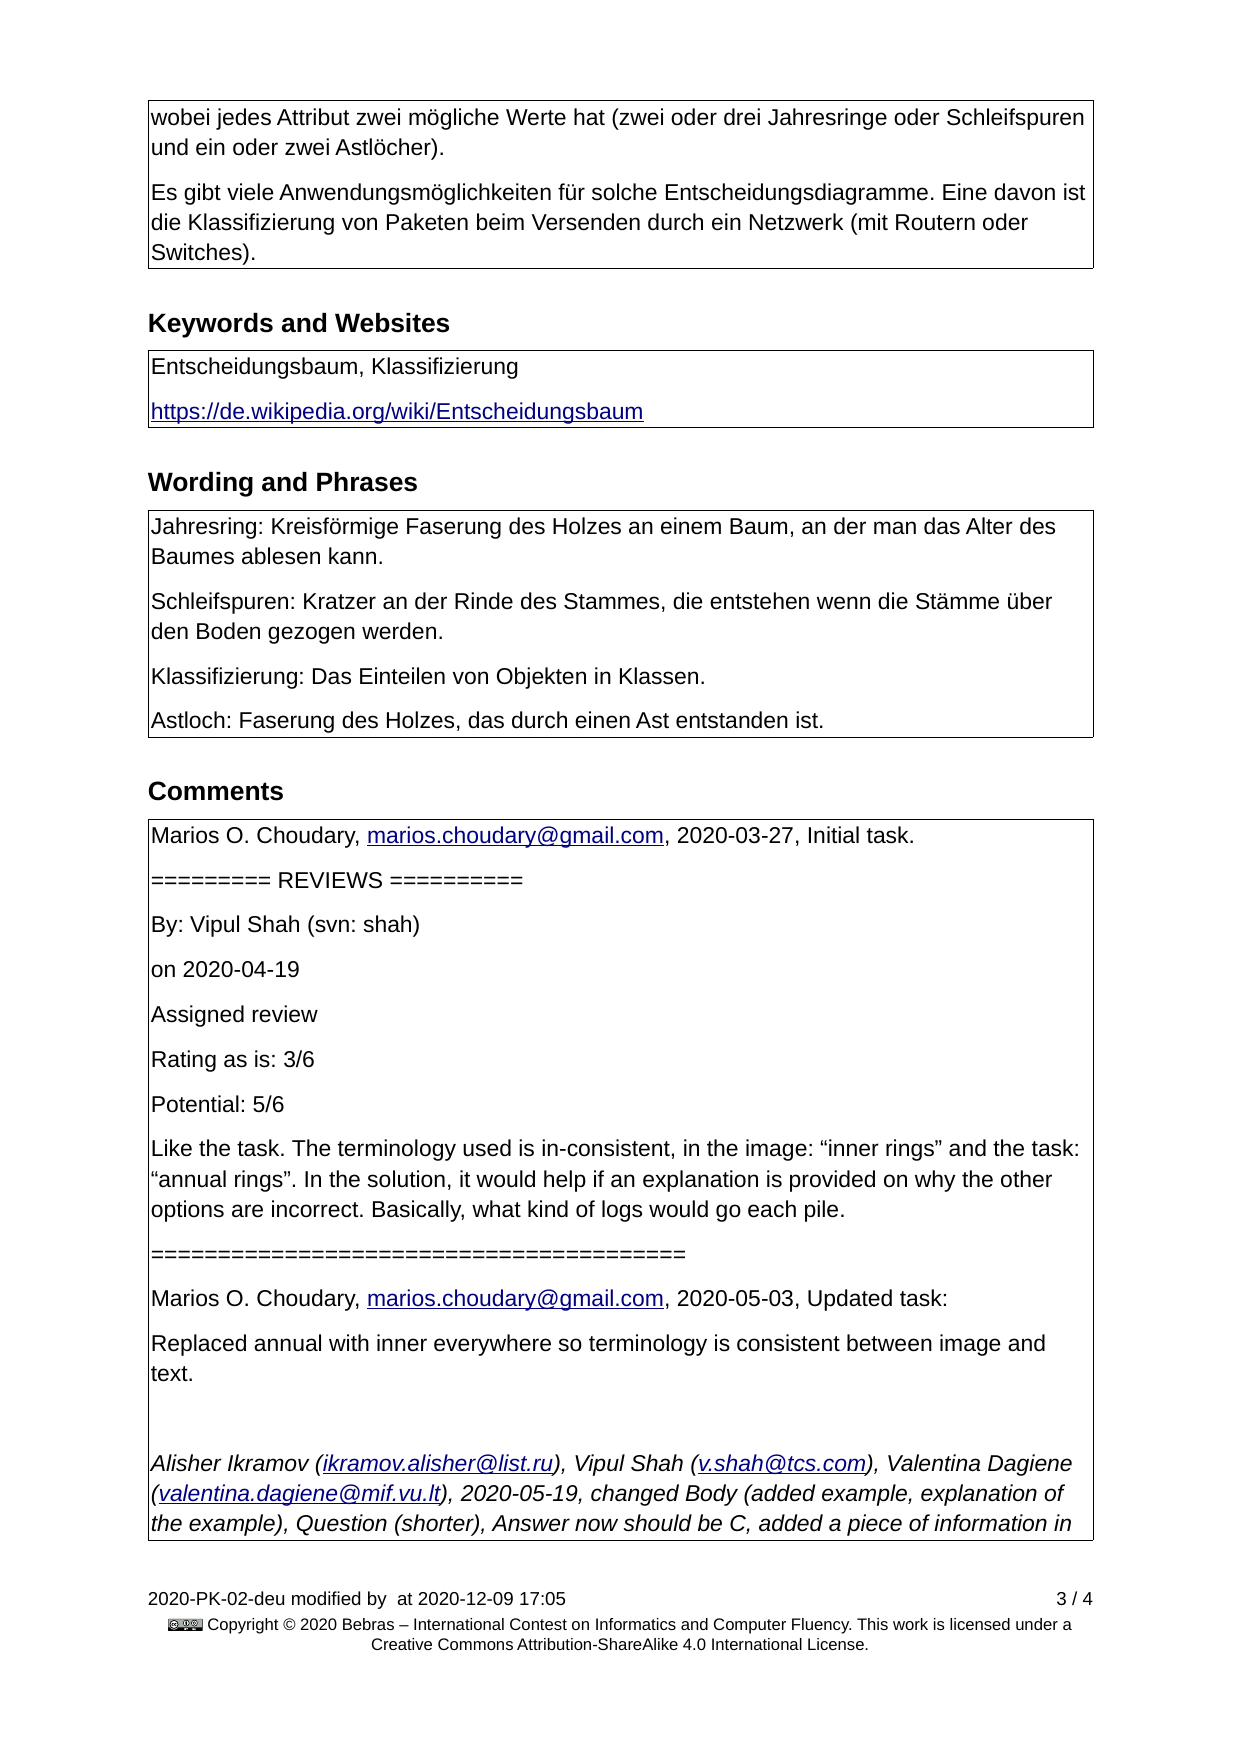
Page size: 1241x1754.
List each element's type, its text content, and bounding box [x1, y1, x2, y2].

text on 2020-04-19 [149, 953, 1093, 983]
text By: Vipul Shah (svn: shah) [149, 908, 1093, 938]
text Entscheidungsbaum, Klassifizierung [149, 351, 1093, 380]
text wobei jedes Attribut zwei mögliche Werte hat (zwei oder drei Jahresringe oder Schleifspuren und ein oder zwei Astlöcher). [149, 101, 1093, 160]
text Klassifizierung: Das Einteilen von Objekten in Klassen. [149, 659, 1093, 689]
subtitle Comments [148, 776, 1093, 806]
text ========= REVIEWS ========== [149, 864, 1093, 893]
text Es gibt viele Anwendungsmöglichkeiten für solche Entscheidungsdiagramme. Eine davon ist die Klassifizierung von Paketen beim Versenden durch ein Netzwerk (mit Routern oder Switches). [149, 175, 1093, 268]
text Marios O. Choudary, marios.choudary@gmail.com, 2020-03-27, Initial task. [149, 820, 1093, 848]
text Schleifspuren: Kratzer an der Rinde des Stammes, die entstehen wenn die Stämme über den Boden gezogen werden. [149, 584, 1093, 644]
text Rating as is: 3/6 [149, 1043, 1093, 1072]
subtitle Keywords and Websites [148, 307, 1093, 338]
text Alisher Ikramov (ikramov.alisher@list.ru), Vipul Shah (v.shah@tcs.com), Valentina Dagiene (valentina.dagiene@mif.vu.lt), 2020-05-19, changed Body (added example, explanation of the example), Question (shorter), Answer now should be C, added a piece of information in [149, 1447, 1093, 1540]
text Replaced annual with inner everywhere so terminology is consistent between image and text. [149, 1327, 1093, 1387]
text Marios O. Choudary, marios.choudary@gmail.com, 2020-05-03, Updated task: [149, 1282, 1093, 1312]
text ======================================== [149, 1238, 1093, 1267]
text Assigned review [149, 998, 1093, 1027]
subtitle Wording and Phrases [148, 467, 1093, 497]
text Jahresring: Kreisförmige Faserung des Holzes an einem Baum, an der man das Alter des Baumes ablesen kann. [149, 511, 1093, 569]
text Astloch: Faserung des Holzes, das durch einen Ast entstanden ist. [149, 704, 1093, 737]
text Like the task. The terminology used is in-consistent, in the image: “inner rings” and the task: “annual rings”. In the solution, it would help if an explanation is provided on why the other options are incorrect. Basically, what kind of logs would go each pile. [149, 1132, 1093, 1222]
text Potential: 5/6 [149, 1088, 1093, 1117]
text https://de.wikipedia.org/wiki/Entscheidungsbaum [149, 395, 1093, 427]
